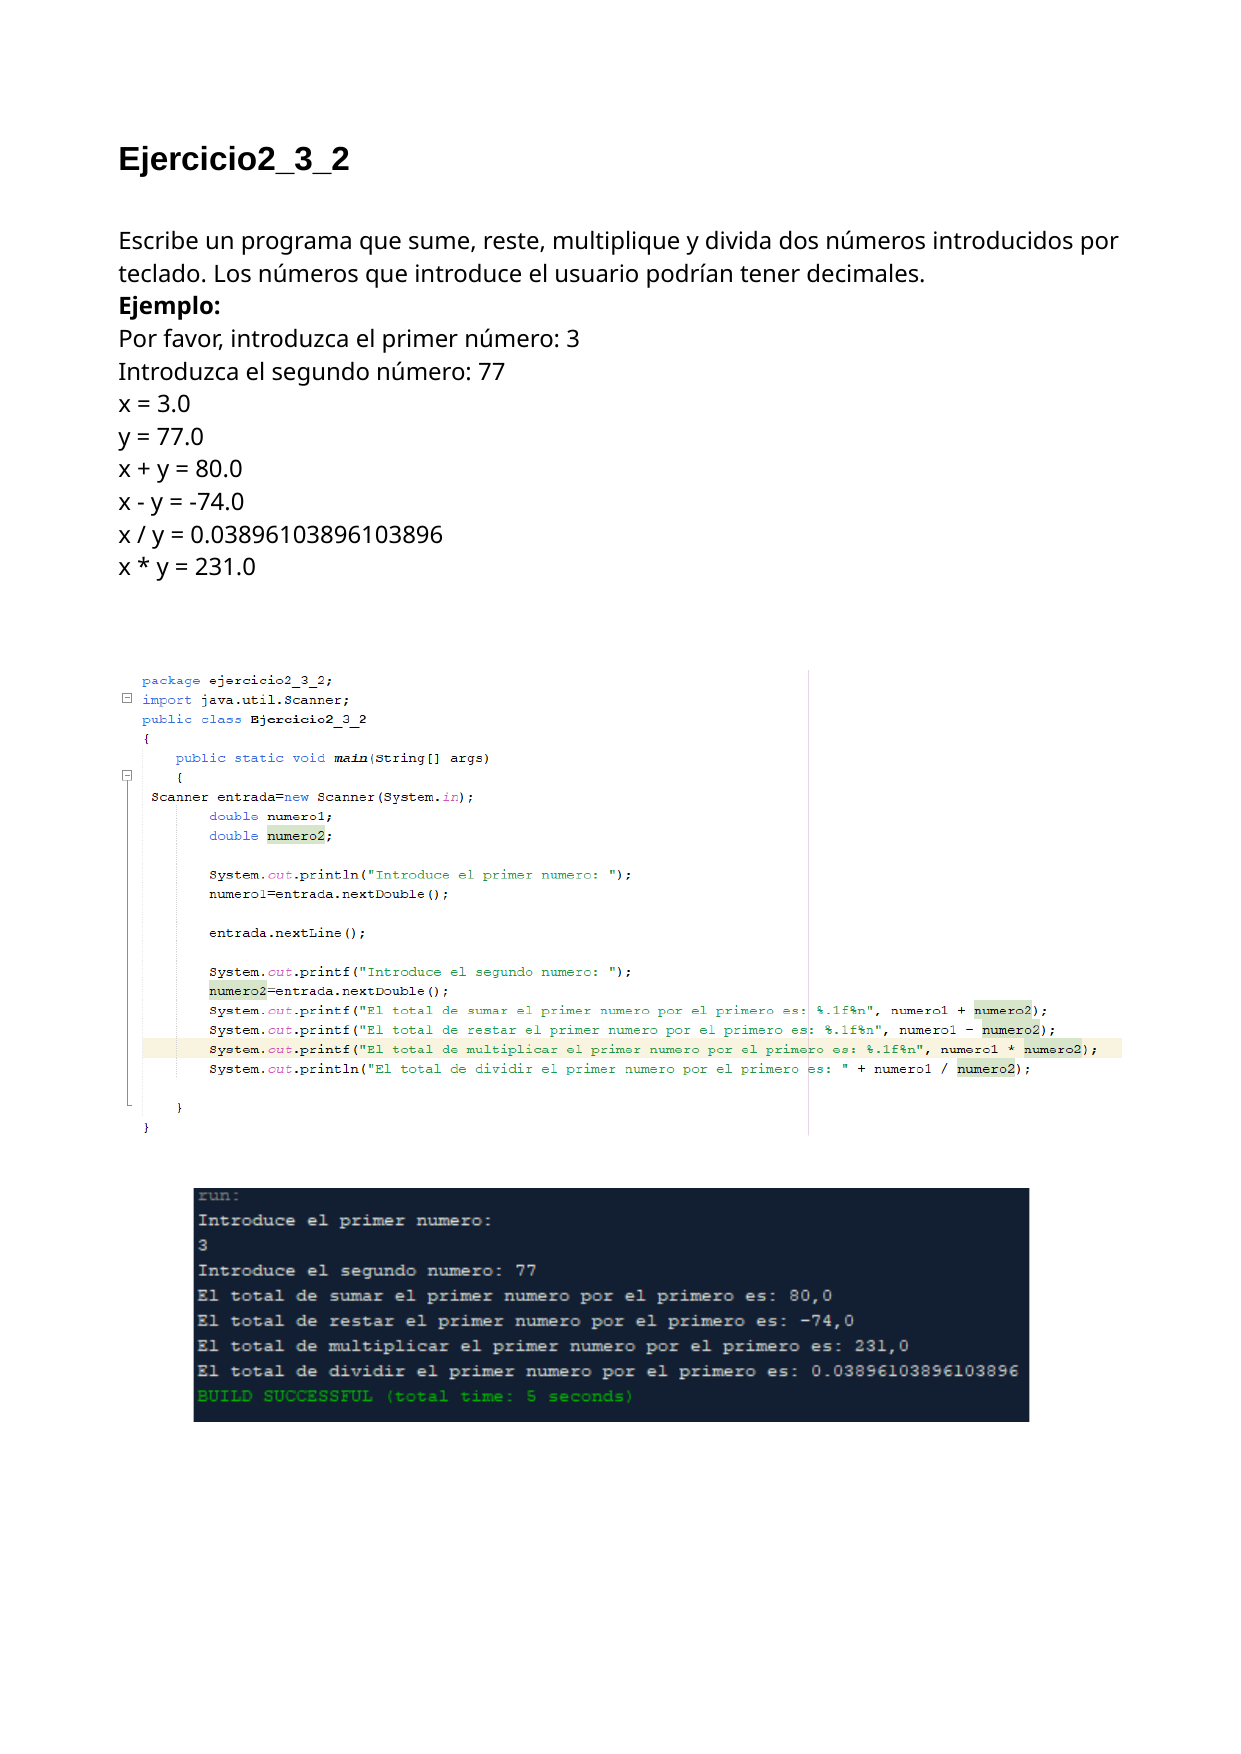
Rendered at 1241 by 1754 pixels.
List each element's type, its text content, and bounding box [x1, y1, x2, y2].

subtitle Ejercicio2_3_2 [118, 139, 1122, 177]
text Introduzca el segundo número: 77 [118, 354, 1122, 387]
text y = 77.0 [118, 419, 1122, 452]
text Por favor, introduzca el primer número: 3 [118, 322, 1122, 354]
text x / y = 0.03896103896103896 [118, 517, 1122, 550]
text x + y = 80.0 [118, 452, 1122, 485]
text x = 3.0 [118, 387, 1122, 419]
text x * y = 231.0 [118, 550, 1122, 583]
text Escribe un programa que sume, reste, multiplique y divida dos números introducidos por teclado. Los números que introduce el usuario podrían tener decimales. [118, 224, 1122, 289]
picture [193, 1188, 1030, 1422]
picture [118, 670, 1123, 1136]
text x - y = -74.0 [118, 485, 1122, 517]
text Ejemplo: [118, 289, 1122, 322]
